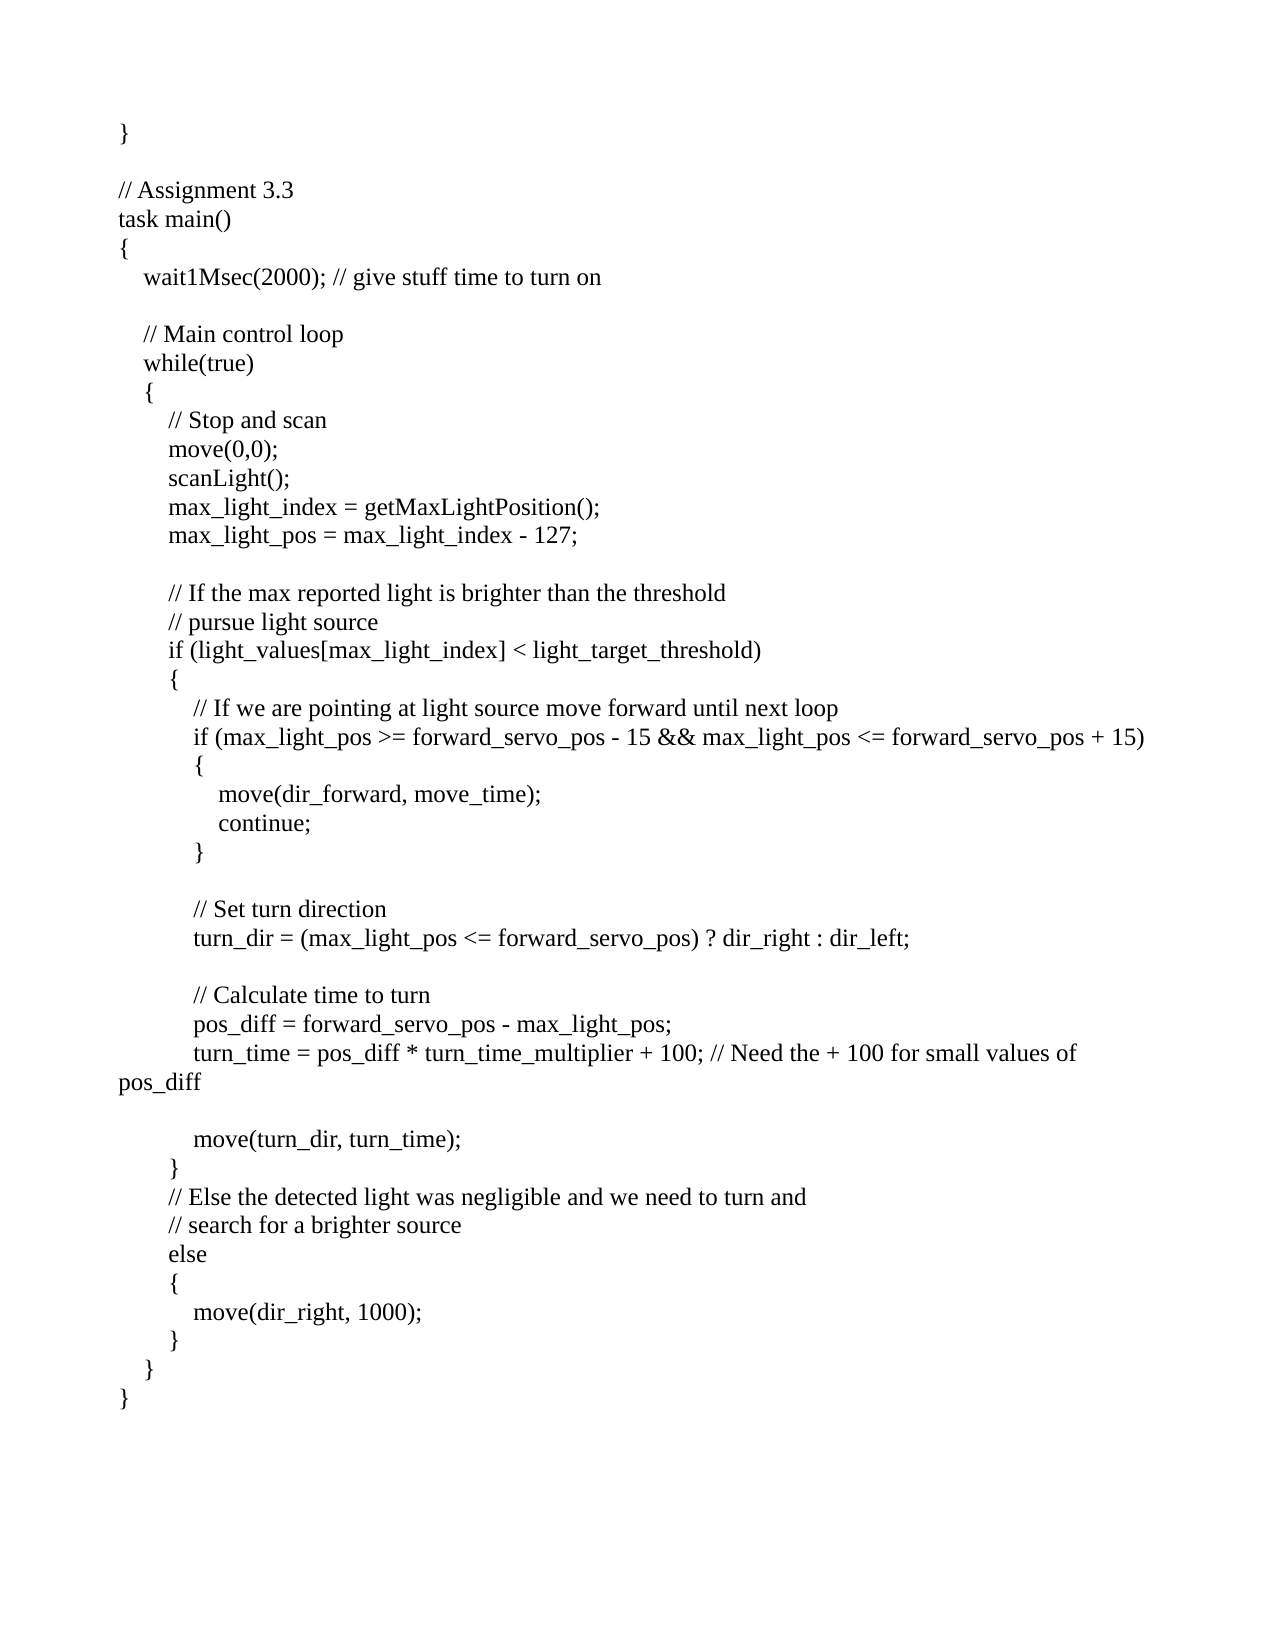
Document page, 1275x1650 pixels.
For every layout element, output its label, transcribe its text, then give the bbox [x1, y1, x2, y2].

text if (light_values[max_light_index] < light_target_threshold) [118, 636, 1157, 664]
text // Stop and scan [118, 406, 1157, 434]
text // If we are pointing at light source move forward until next loop [118, 693, 1157, 722]
text // Calculate time to turn [118, 981, 1157, 1009]
text } [118, 118, 1157, 147]
text } [118, 1354, 1157, 1383]
text { [118, 664, 1157, 693]
text // If the max reported light is brighter than the threshold [118, 578, 1157, 607]
text // Set turn direction [118, 894, 1157, 923]
text // Else the detected light was negligible and we need to turn and [118, 1182, 1157, 1211]
text { [118, 377, 1157, 406]
text move(dir_right, 1000); [118, 1297, 1157, 1326]
text if (max_light_pos >= forward_servo_pos - 15 && max_light_pos <= forward_servo_pos + 15) [118, 722, 1157, 751]
text // pursue light source [118, 607, 1157, 636]
text { [118, 1268, 1157, 1297]
text continue; [118, 808, 1157, 837]
text } [118, 1326, 1157, 1354]
text move(dir_forward, move_time); [118, 779, 1157, 808]
text pos_diff = forward_servo_pos - max_light_pos; [118, 1009, 1157, 1038]
text // Main control loop [118, 319, 1157, 348]
text turn_dir = (max_light_pos <= forward_servo_pos) ? dir_right : dir_left; [118, 923, 1157, 952]
text while(true) [118, 348, 1157, 377]
text } [118, 1153, 1157, 1182]
text task main() [118, 204, 1157, 233]
text max_light_index = getMaxLightPosition(); [118, 492, 1157, 521]
text else [118, 1239, 1157, 1268]
text } [118, 837, 1157, 866]
text { [118, 233, 1157, 262]
text scanLight(); [118, 463, 1157, 492]
text { [118, 751, 1157, 779]
text // search for a brighter source [118, 1211, 1157, 1239]
text move(turn_dir, turn_time); [118, 1124, 1157, 1153]
text } [118, 1383, 1157, 1412]
text max_light_pos = max_light_index - 127; [118, 521, 1157, 549]
text turn_time = pos_diff * turn_time_multiplier + 100; // Need the + 100 for small values of pos_diff [118, 1038, 1157, 1096]
text wait1Msec(2000); // give stuff time to turn on [118, 262, 1157, 291]
text // Assignment 3.3 [118, 176, 1157, 204]
text move(0,0); [118, 434, 1157, 463]
